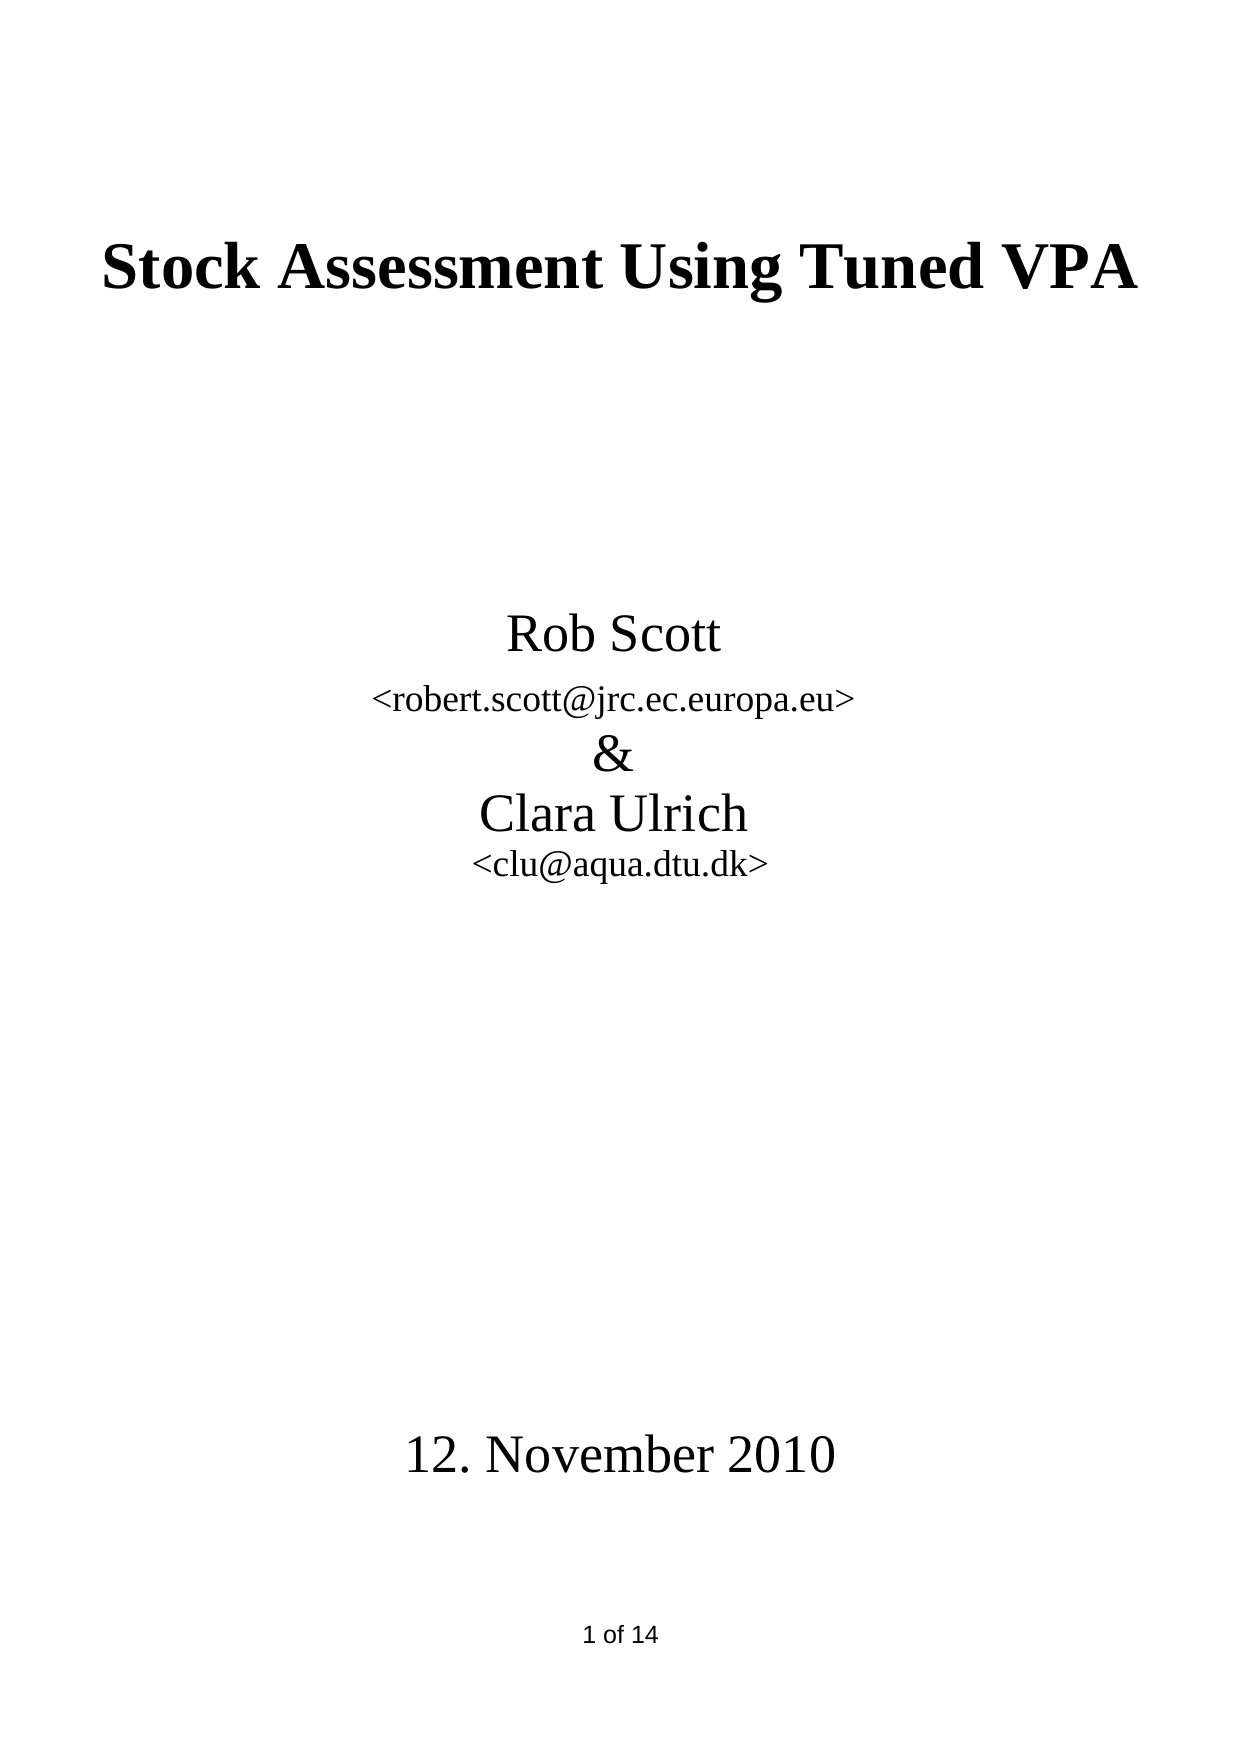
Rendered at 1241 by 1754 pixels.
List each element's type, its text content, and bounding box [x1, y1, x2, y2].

text & [75, 723, 1166, 783]
text Clara Ulrich [75, 783, 1166, 843]
text Rob Scott [75, 603, 1166, 663]
text Stock Assessment Using Tuned VPA [75, 229, 1166, 303]
text 12. November 2010 [75, 1424, 1166, 1484]
text <robert.scott@jrc.ec.europa.eu> [75, 663, 1166, 723]
text <clu@aqua.dtu.dk> [75, 843, 1166, 884]
